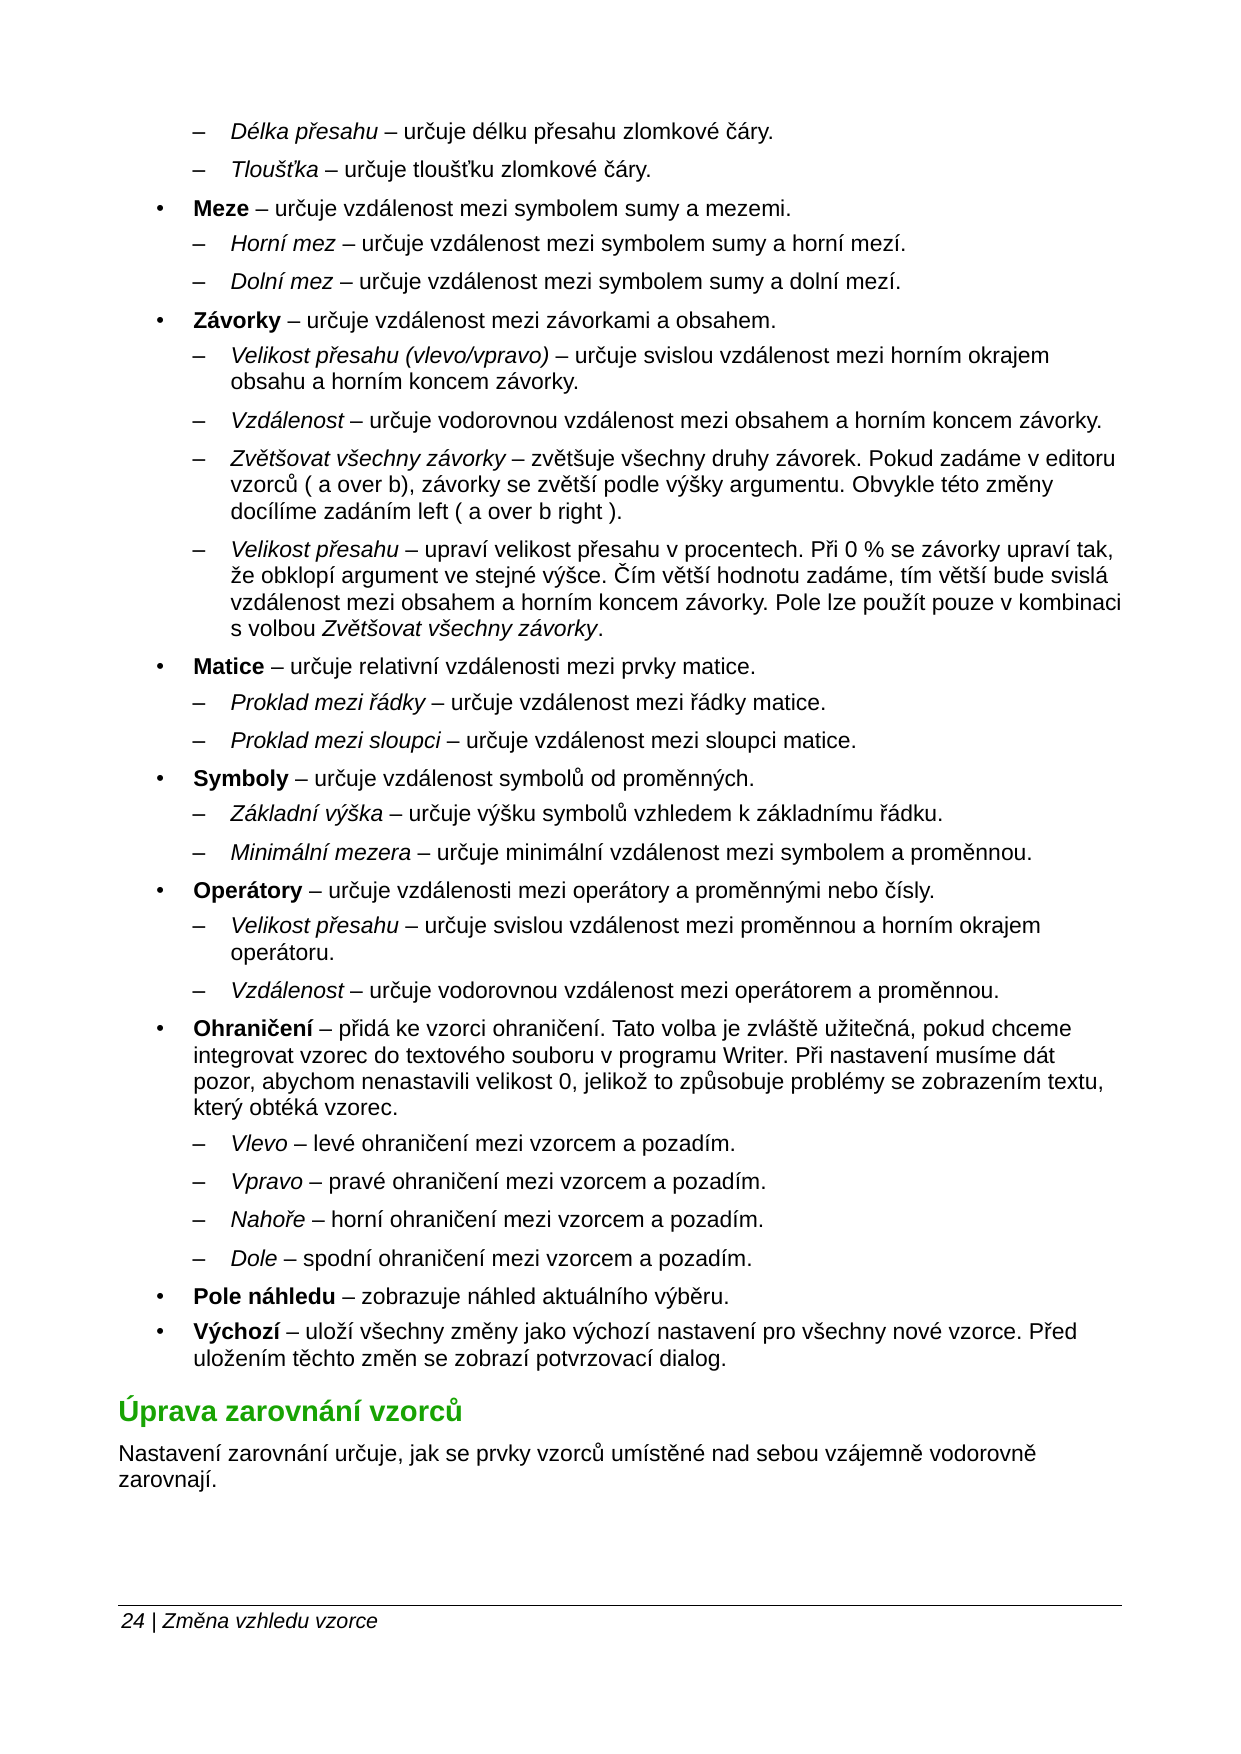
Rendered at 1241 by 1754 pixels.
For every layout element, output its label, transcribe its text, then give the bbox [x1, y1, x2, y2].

list Symboly – určuje vzdálenost symbolů od proměnných. [156, 765, 1122, 792]
list Závorky – určuje vzdálenost mezi závorkami a obsahem. [156, 307, 1122, 333]
list Proklad mezi sloupci – určuje vzdálenost mezi sloupci matice. [192, 727, 1122, 753]
list Základní výška – určuje výšku symbolů vzhledem k základnímu řádku. [192, 800, 1122, 827]
text Nastavení zarovnání určuje, jak se prvky vzorců umístěné nad sebou vzájemně vodorovně zarovnají. [118, 1440, 1122, 1492]
list Dolní mez – určuje vzdálenost mezi symbolem sumy a dolní mezí. [192, 268, 1122, 295]
list Vzdálenost – určuje vodorovnou vzdálenost mezi operátorem a proměnnou. [192, 977, 1122, 1003]
list Matice – určuje relativní vzdálenosti mezi prvky matice. [156, 653, 1122, 680]
list Meze – určuje vzdálenost mezi symbolem sumy a mezemi. [156, 195, 1122, 221]
list Minimální mezera – určuje minimální vzdálenost mezi symbolem a proměnnou. [192, 839, 1122, 865]
list Horní mez – určuje vzdálenost mezi symbolem sumy a horní mezí. [192, 230, 1122, 256]
list Velikost přesahu – určuje svislou vzdálenost mezi proměnnou a horním okrajem operátoru. [192, 912, 1122, 965]
list Velikost přesahu – upraví velikost přesahu v procentech. Při 0 % se závorky upraví tak, že obklopí argument ve stejné výšce. Čím větší hodnotu zadáme, tím větší bude svislá vzdálenost mezi obsahem a horním koncem závorky. Pole lze použít pouze v kombinaci s volbou Zvětšovat všechny závorky. [192, 536, 1122, 641]
list Tloušťka – určuje tloušťku zlomkové čáry. [192, 156, 1122, 183]
list Vzdálenost – určuje vodorovnou vzdálenost mezi obsahem a horním koncem závorky. [192, 407, 1122, 433]
list Vpravo – pravé ohraničení mezi vzorcem a pozadím. [192, 1168, 1122, 1194]
list Vlevo – levé ohraničení mezi vzorcem a pozadím. [192, 1129, 1122, 1156]
list Dole – spodní ohraničení mezi vzorcem a pozadím. [192, 1244, 1122, 1271]
list Operátory – určuje vzdálenosti mezi operátory a proměnnými nebo čísly. [156, 877, 1122, 903]
list Proklad mezi řádky – určuje vzdálenost mezi řádky matice. [192, 688, 1122, 715]
subtitle Úprava zarovnání vzorců [118, 1394, 1122, 1428]
list Nahoře – horní ohraničení mezi vzorcem a pozadím. [192, 1206, 1122, 1233]
list Ohraničení – přidá ke vzorci ohraničení. Tato volba je zvláště užitečná, pokud chceme integrovat vzorec do textového souboru v programu Writer. Při nastavení musíme dát pozor, abychom nenastavili velikost 0, jelikož to způsobuje problémy se zobrazením textu, který obtéká vzorec. [156, 1015, 1122, 1121]
list Pole náhledu – zobrazuje náhled aktuálního výběru. [156, 1283, 1122, 1309]
list Výchozí – uloží všechny změny jako výchozí nastavení pro všechny nové vzorce. Před uložením těchto změn se zobrazí potvrzovací dialog. [156, 1318, 1122, 1371]
list Velikost přesahu (vlevo/vpravo) – určuje svislou vzdálenost mezi horním okrajem obsahu a horním koncem závorky. [192, 342, 1122, 394]
list Délka přesahu – určuje délku přesahu zlomkové čáry. [192, 118, 1122, 144]
list Zvětšovat všechny závorky – zvětšuje všechny druhy závorek. Pokud zadáme v editoru vzorců ( a over b), závorky se zvětší podle výšky argumentu. Obvykle této změny docílíme zadáním left ( a over b right ). [192, 445, 1122, 524]
